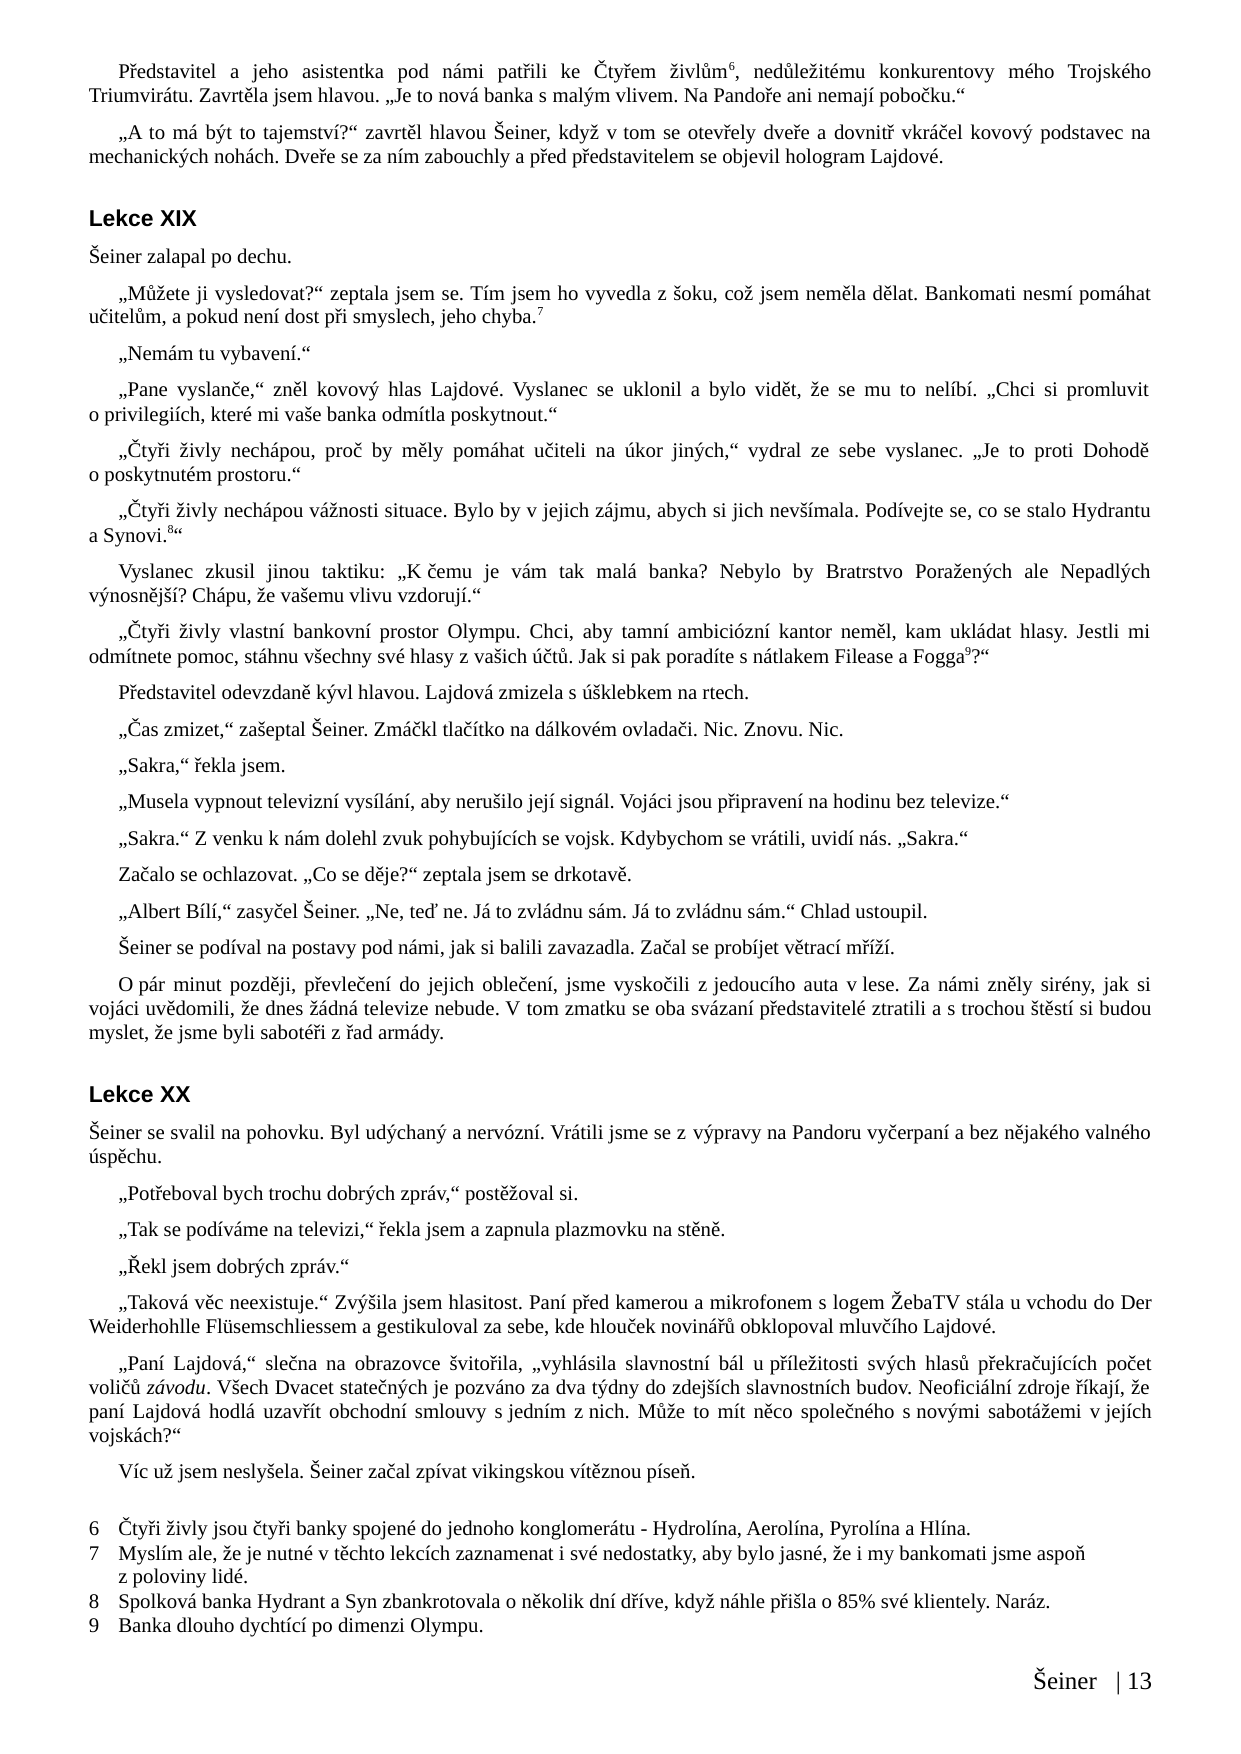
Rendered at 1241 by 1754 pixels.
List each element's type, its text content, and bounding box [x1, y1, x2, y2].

text Představitel odevzdaně kývl hlavou. Lajdová zmizela s úšklebkem na rtech. [88, 680, 1152, 704]
text Šeiner se podíval na postavy pod námi, jak si balili zavazadla. Začal se probíjet větrací mříží. [88, 935, 1152, 959]
text „Čtyři živly nechápou vážnosti situace. Bylo by v jejich zájmu, abych si jich nevšímala. Podívejte se, co se stalo Hydrantu a Synovi.“ [88, 498, 1152, 547]
text „Pane vyslanče,“ zněl kovový hlas Lajdové. Vyslanec se uklonil a bylo vidět, že se mu to nelíbí. „Chci si promluvit o privilegiích, které mi vaše banka odmítla poskytnout.“ [88, 377, 1152, 426]
text „A to má být to tajemství?“ zavrtěl hlavou Šeiner, když v tom se otevřely dveře a dovnitř vkráčel kovový podstavec na mechanických nohách. Dveře se za ním zabouchly a před představitelem se objevil hologram Lajdové. [88, 119, 1152, 168]
text „Řekl jsem dobrých zpráv.“ [88, 1253, 1152, 1278]
text Začalo se ochlazovat. „Co se děje?“ zeptala jsem se drkotavě. [88, 862, 1152, 886]
text „Paní Lajdová,“ slečna na obrazovce švitořila, „vyhlásila slavnostní bál u příležitosti svých hlasů překračujících počet voličů závodu. Všech Dvacet statečných je pozváno za dva týdny do zdejších slavnostních budov. Neoficiální zdroje říkají, že paní Lajdová hodlá uzavřít obchodní smlouvy s jedním z nich. Může to mít něco společného s novými sabotážemi v jejích vojskách?“ [88, 1351, 1152, 1447]
text O pár minut později, převlečení do jejich oblečení, jsme vyskočili z jedoucího auta v lese. Za námi zněly sirény, jak si vojáci uvědomili, že dnes žádná televize nebude. V tom zmatku se oba svázaní představitelé ztratili a s trochou štěstí si budou myslet, že jsme byli sabotéři z řad armády. [88, 972, 1152, 1044]
text Banka dlouho dychtící po dimenzi Olympu. [88, 1613, 1152, 1637]
text Spolková banka Hydrant a Syn zbankrotovala o několik dní dříve, když náhle přišla o 85% své klientely. Naráz. [88, 1588, 1152, 1613]
text „Nemám tu vybavení.“ [88, 341, 1152, 365]
text Představitel a jeho asistentka pod námi patřili ke Čtyřem živlům, nedůležitému konkurentovy mého Trojského Triumvirátu. Zavrtěla jsem hlavou. „Je to nová banka s malým vlivem. Na Pandoře ani nemají pobočku.“ [88, 59, 1152, 107]
text Šeiner zalapal po dechu. [88, 244, 1152, 268]
text „Můžete ji vysledovat?“ zeptala jsem se. Tím jsem ho vyvedla z šoku, což jsem neměla dělat. Bankomati nesmí pomáhat učitelům, a pokud není dost při smyslech, jeho chyba. [88, 280, 1152, 328]
text „Albert Bílí,“ zasyčel Šeiner. „Ne, teď ne. Já to zvládnu sám. Já to zvládnu sám.“ Chlad ustoupil. [88, 899, 1152, 923]
text „Čtyři živly vlastní bankovní prostor Olympu. Chci, aby tamní ambiciózní kantor neměl, kam ukládat hlasy. Jestli mi odmítnete pomoc, stáhnu všechny své hlasy z vašich účtů. Jak si pak poradíte s nátlakem Filease a Fogga?“ [88, 619, 1152, 668]
text Lekce XX [88, 1081, 1152, 1108]
text Myslím ale, že je nutné v těchto lekcích zaznamenat i své nedostatky, aby bylo jasné, že i my bankomati jsme aspoň z poloviny lidé. [88, 1540, 1152, 1588]
text Víc už jsem neslyšela. Šeiner začal zpívat vikingskou vítěznou píseň. [88, 1459, 1152, 1483]
text „Sakra,“ řekla jsem. [88, 753, 1152, 777]
text Šeiner se svalil na pohovku. Byl udýchaný a nervózní. Vrátili jsme se z výpravy na Pandoru vyčerpaní a bez nějakého valného úspěchu. [88, 1120, 1152, 1168]
text „Tak se podíváme na televizi,“ řekla jsem a zapnula plazmovku na stěně. [88, 1217, 1152, 1241]
text „Čas zmizet,“ zašeptal Šeiner. Zmáčkl tlačítko na dálkovém ovladači. Nic. Znovu. Nic. [88, 716, 1152, 741]
text „Potřeboval bych trochu dobrých zpráv,“ postěžoval si. [88, 1181, 1152, 1205]
text „Taková věc neexistuje.“ Zvýšila jsem hlasitost. Paní před kamerou a mikrofonem s logem ŽebaTV stála u vchodu do Der Weiderhohlle Flüsemschliessem a gestikuloval za sebe, kde hlouček novinářů obklopoval mluvčího Lajdové. [88, 1290, 1152, 1338]
text „Čtyři živly nechápou, proč by měly pomáhat učiteli na úkor jiných,“ vydral ze sebe vyslanec. „Je to proti Dohodě o poskytnutém prostoru.“ [88, 438, 1152, 486]
text Lekce XIX [88, 205, 1152, 231]
text Čtyři živly jsou čtyři banky spojené do jednoho konglomerátu - Hydrolína, Aerolína, Pyrolína a Hlína. [88, 1516, 1152, 1540]
text Vyslanec zkusil jinou taktiku: „K čemu je vám tak malá banka? Nebylo by Bratrstvo Poražených ale Nepadlých výnosnější? Chápu, že vašemu vlivu vzdorují.“ [88, 559, 1152, 607]
text „Musela vypnout televizní vysílání, aby nerušilo její signál. Vojáci jsou připravení na hodinu bez televize.“ [88, 789, 1152, 813]
text „Sakra.“ Z venku k nám dolehl zvuk pohybujících se vojsk. Kdybychom se vrátili, uvidí nás. „Sakra.“ [88, 826, 1152, 850]
